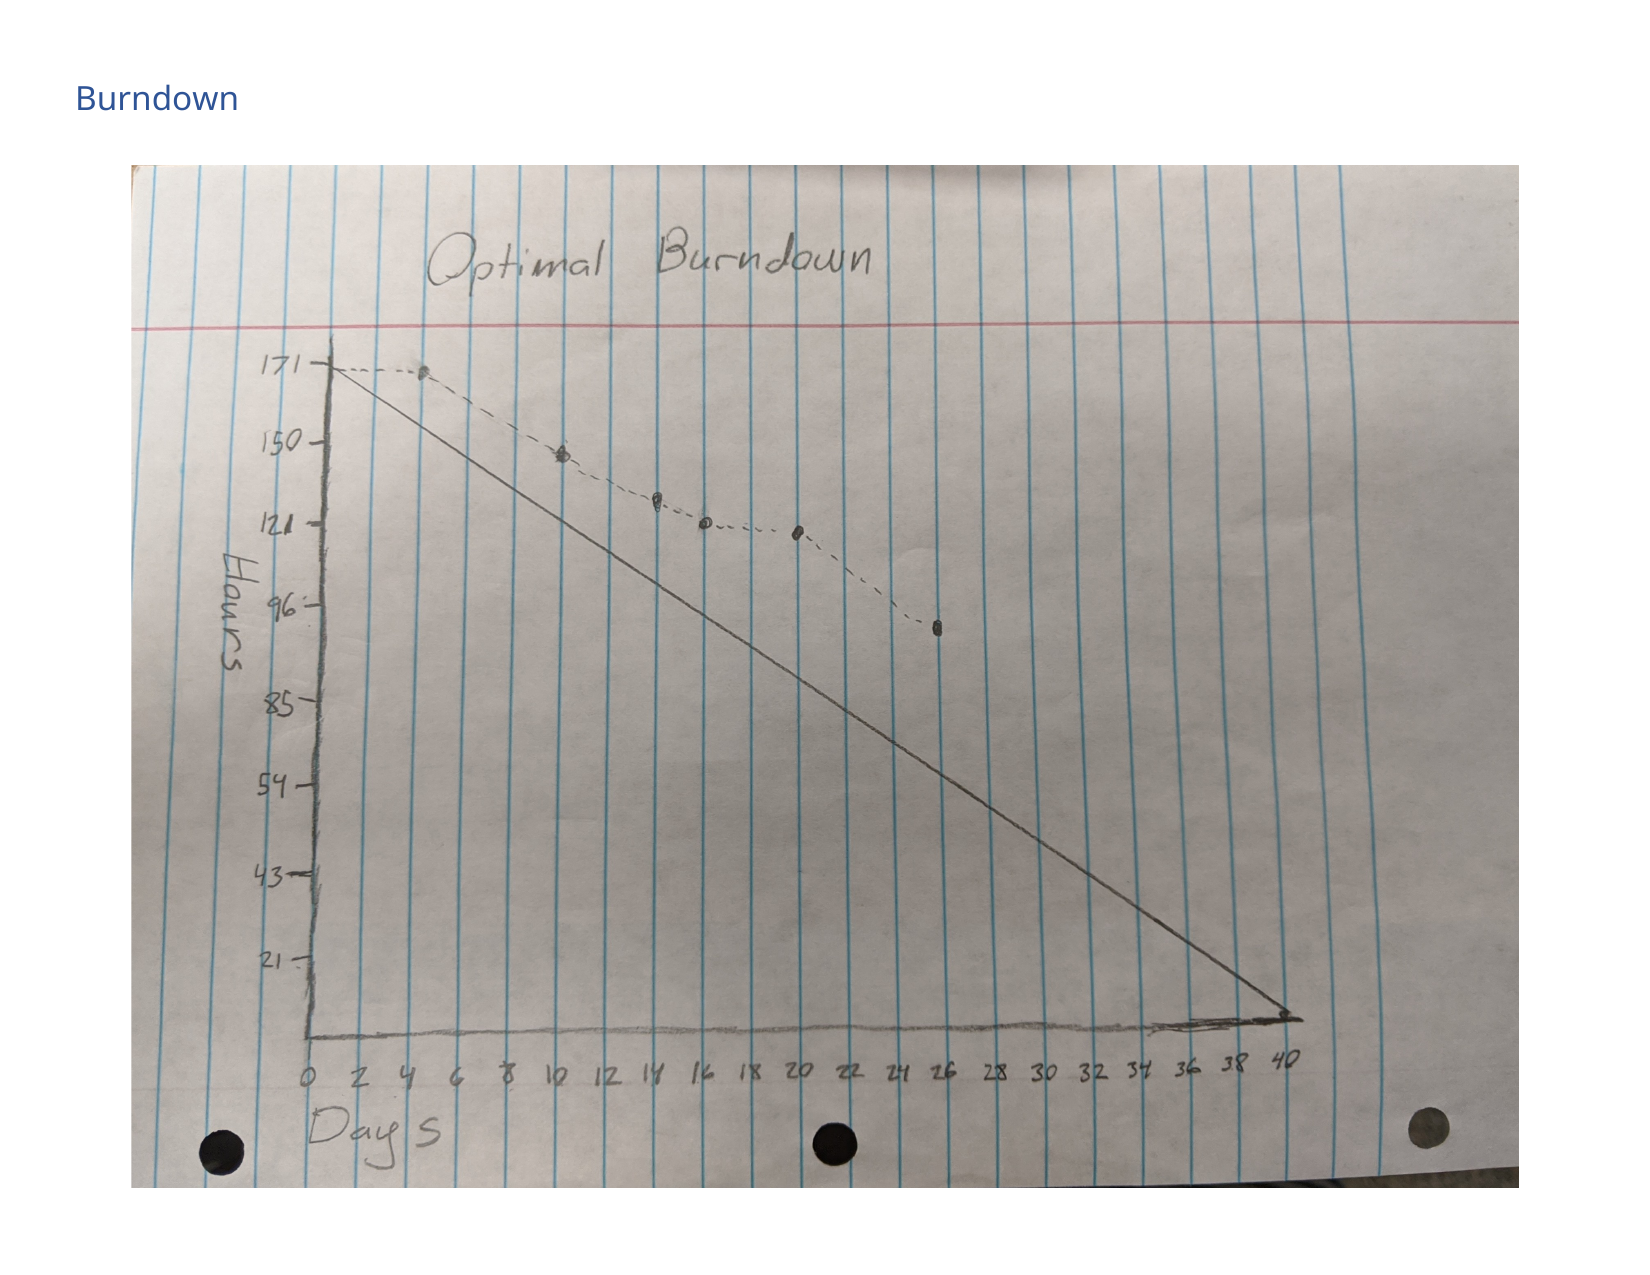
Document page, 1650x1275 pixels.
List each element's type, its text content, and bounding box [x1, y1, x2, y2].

picture [131, 165, 1519, 1188]
subtitle Burndown [75, 75, 1575, 120]
